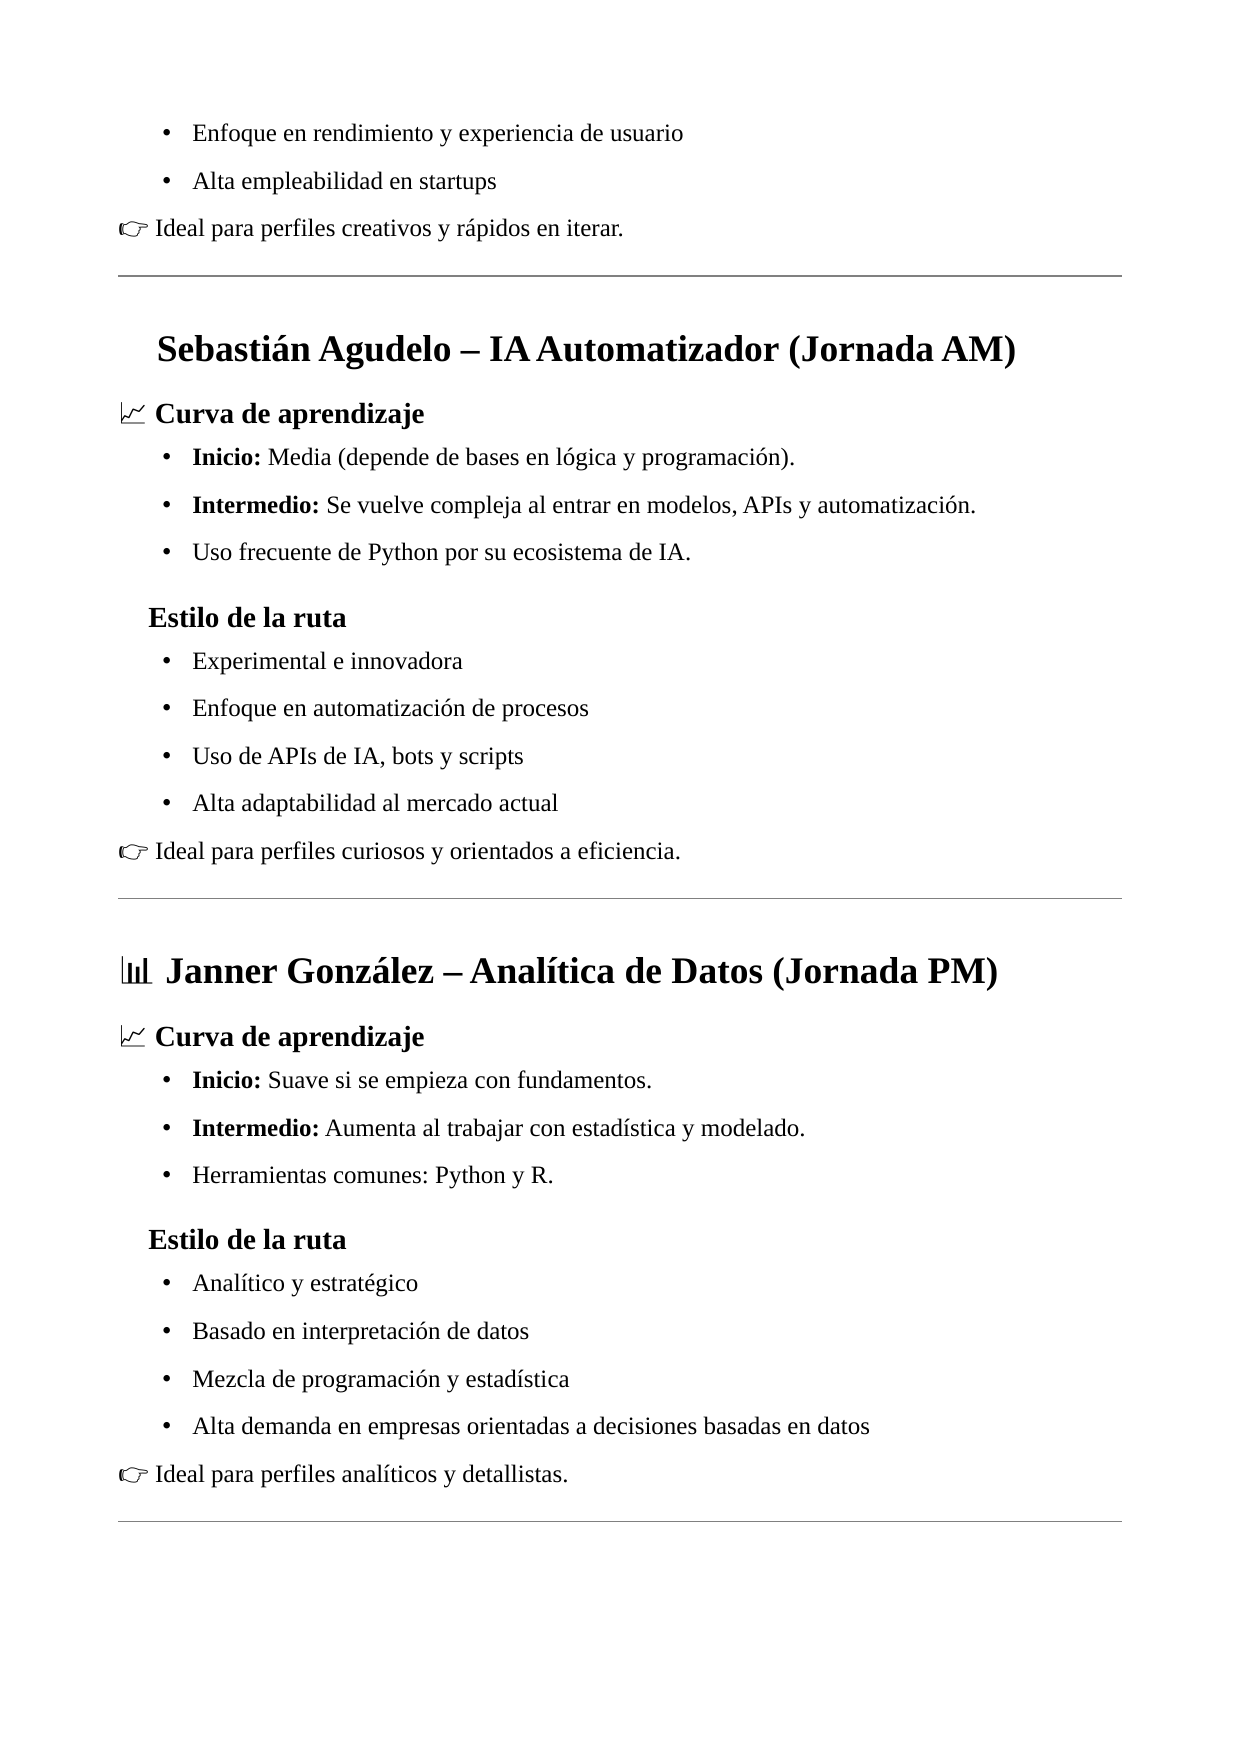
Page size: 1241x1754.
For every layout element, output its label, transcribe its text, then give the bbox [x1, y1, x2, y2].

list Alta adaptabilidad al mercado actual [162, 788, 1122, 817]
list Basado en interpretación de datos [162, 1316, 1122, 1345]
text 👉 Ideal para perfiles creativos y rápidos en iterar. [118, 213, 1122, 242]
text 👉 Ideal para perfiles analíticos y detallistas. [118, 1459, 1122, 1488]
subtitle 🎯 Estilo de la ruta [118, 1222, 1122, 1256]
subtitle 🎯 Estilo de la ruta [118, 600, 1122, 633]
list Mezcla de programación y estadística [162, 1364, 1122, 1392]
subtitle 📈 Curva de aprendizaje [118, 396, 1122, 430]
list Experimental e innovadora [162, 646, 1122, 674]
subtitle 🤖 Sebastián Agudelo – IA Automatizador (Jornada AM) [118, 326, 1122, 369]
list Intermedio: Aumenta al trabajar con estadística y modelado. [162, 1113, 1122, 1141]
list Analítico y estratégico [162, 1268, 1122, 1297]
list Enfoque en automatización de procesos [162, 693, 1122, 722]
list Uso frecuente de Python por su ecosistema de IA. [162, 537, 1122, 566]
list Alta demanda en empresas orientadas a decisiones basadas en datos [162, 1411, 1122, 1440]
subtitle 📈 Curva de aprendizaje [118, 1019, 1122, 1053]
list Enfoque en rendimiento y experiencia de usuario [162, 118, 1122, 147]
list Uso de APIs de IA, bots y scripts [162, 741, 1122, 770]
list Alta empleabilidad en startups [162, 166, 1122, 194]
list Intermedio: Se vuelve compleja al entrar en modelos, APIs y automatización. [162, 490, 1122, 519]
list Inicio: Media (depende de bases en lógica y programación). [162, 442, 1122, 471]
list Inicio: Suave si se empieza con fundamentos. [162, 1065, 1122, 1094]
text 👉 Ideal para perfiles curiosos y orientados a eficiencia. [118, 836, 1122, 865]
subtitle 📊 Janner González – Analítica de Datos (Jornada PM) [118, 949, 1122, 992]
list Herramientas comunes: Python y R. [162, 1160, 1122, 1189]
